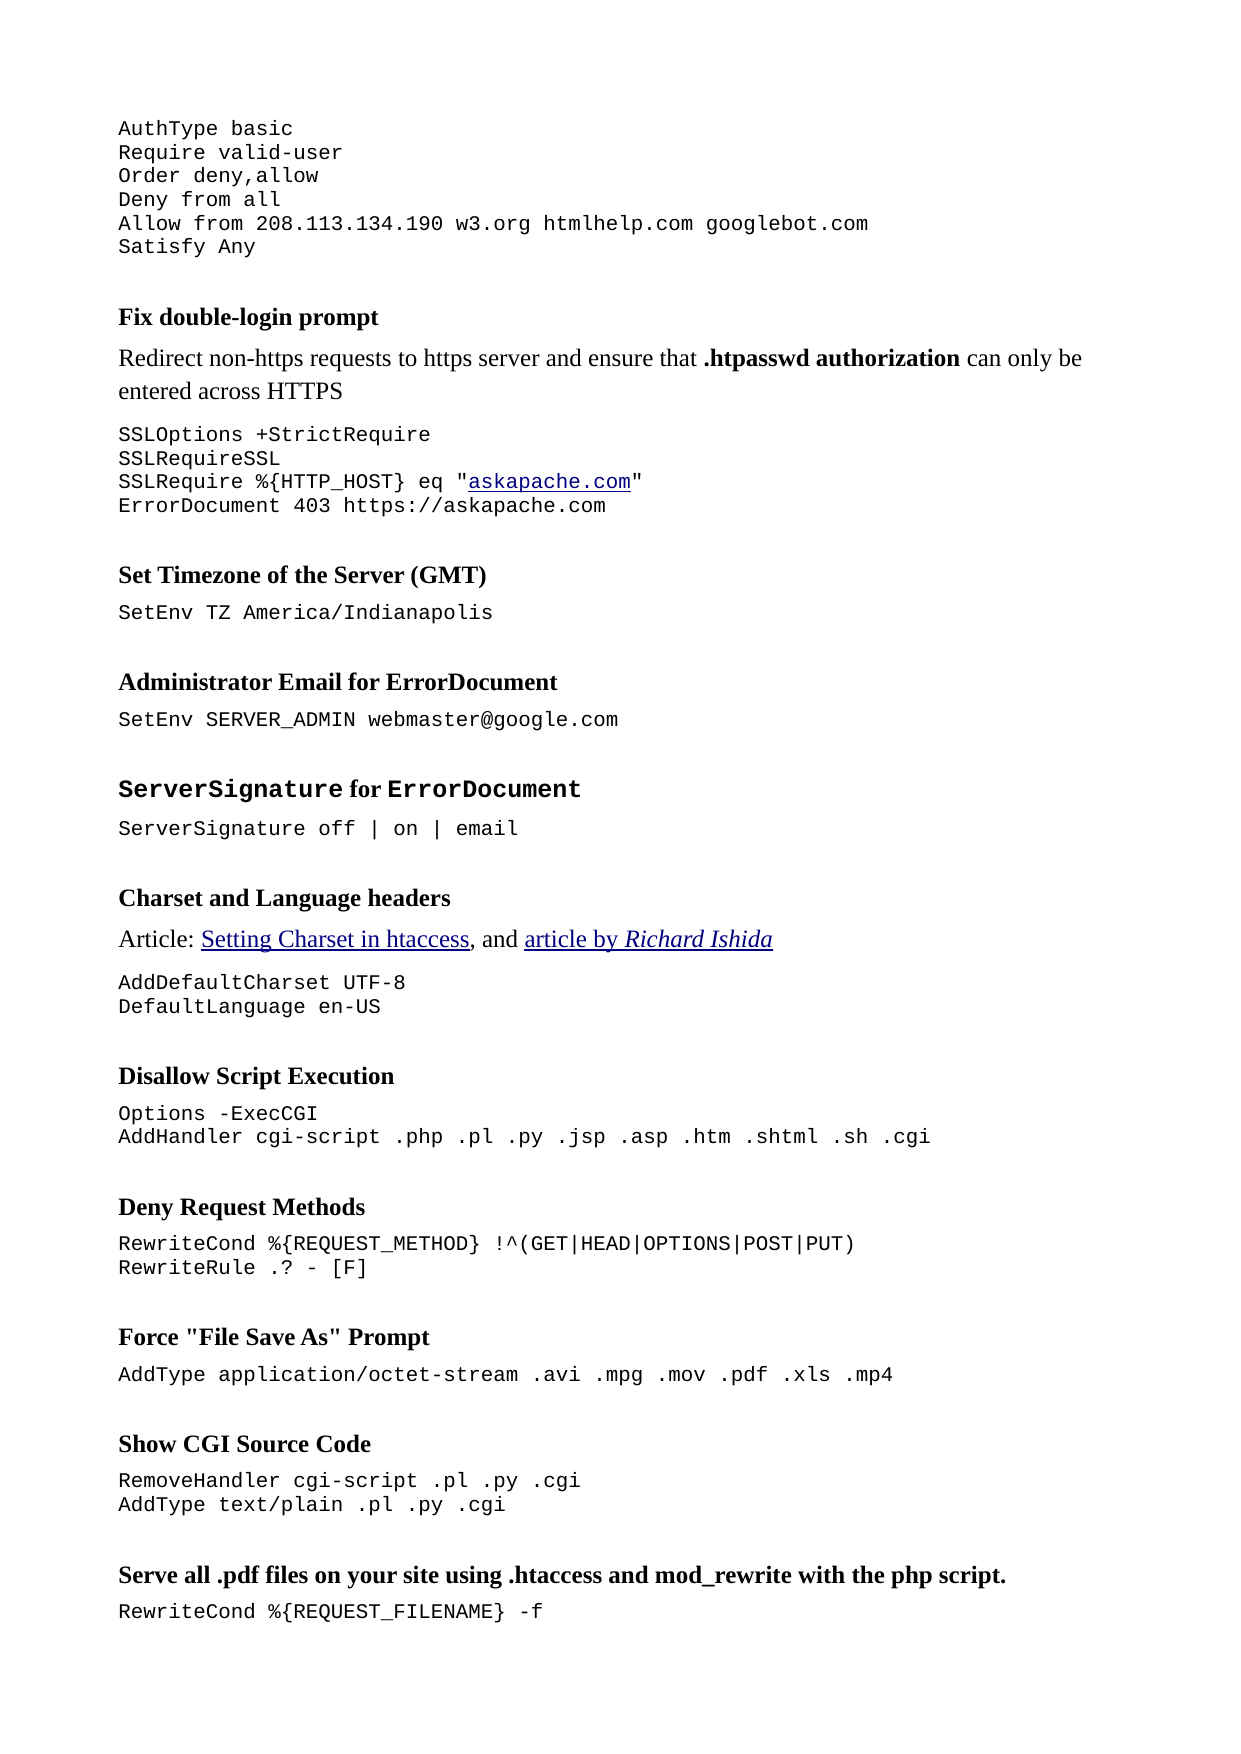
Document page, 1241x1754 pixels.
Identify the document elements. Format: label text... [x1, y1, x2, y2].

text Redirect non-https requests to https server and ensure that .htpasswd authorization can only be entered across HTTPS [118, 343, 1122, 405]
subtitle Force "File Save As" Prompt [118, 1322, 1122, 1351]
text RemoveHandler cgi-script .pl .py .cgi [118, 1470, 1122, 1494]
text Allow from 208.113.134.190 w3.org htmlhelp.com googlebot.com [118, 213, 1122, 236]
subtitle ServerSignature for ErrorDocument [118, 774, 1122, 805]
text AddType text/plain .pl .py .cgi [118, 1494, 1122, 1518]
subtitle Charset and Language headers [118, 883, 1122, 912]
subtitle Fix double-login prompt [118, 302, 1122, 331]
text ErrorDocument 403 https://askapache.com [118, 495, 1122, 518]
text SetEnv TZ America/Indianapolis [118, 602, 1122, 625]
subtitle Show CGI Source Code [118, 1429, 1122, 1458]
text AddDefaultCharset UTF-8 [118, 972, 1122, 996]
text SetEnv SERVER_ADMIN webmaster@google.com [118, 708, 1122, 732]
text SSLRequireSSL [118, 447, 1122, 471]
text SSLOptions +StrictRequire [118, 424, 1122, 447]
text AddType application/octet-stream .avi .mpg .mov .pdf .xls .mp4 [118, 1363, 1122, 1387]
text RewriteCond %{REQUEST_METHOD} !^(GET|HEAD|OPTIONS|POST|PUT) [118, 1233, 1122, 1257]
subtitle Administrator Email for ErrorDocument [118, 667, 1122, 696]
text AuthType basic [118, 118, 1122, 142]
text ServerSignature off | on | email [118, 817, 1122, 841]
subtitle Serve all .pdf files on your site using .htaccess and mod_rewrite with the php script. [118, 1560, 1122, 1588]
text RewriteCond %{REQUEST_FILENAME} -f [118, 1601, 1122, 1624]
subtitle Deny Request Methods [118, 1192, 1122, 1221]
text Options -ExecCGI [118, 1102, 1122, 1126]
text SSLRequire %{HTTP_HOST} eq "askapache.com" [118, 471, 1122, 495]
text Deny from all [118, 189, 1122, 213]
text Order deny,allow [118, 165, 1122, 189]
subtitle Set Timezone of the Server (GMT) [118, 560, 1122, 589]
text Require valid-user [118, 142, 1122, 165]
subtitle Disallow Script Execution [118, 1061, 1122, 1090]
text Article: Setting Charset in htaccess, and article by Richard Ishida [118, 924, 1122, 953]
text DefaultLanguage en-US [118, 996, 1122, 1019]
text RewriteRule .? - [F] [118, 1257, 1122, 1280]
text AddHandler cgi-script .php .pl .py .jsp .asp .htm .shtml .sh .cgi [118, 1126, 1122, 1150]
text Satisfy Any [118, 236, 1122, 260]
